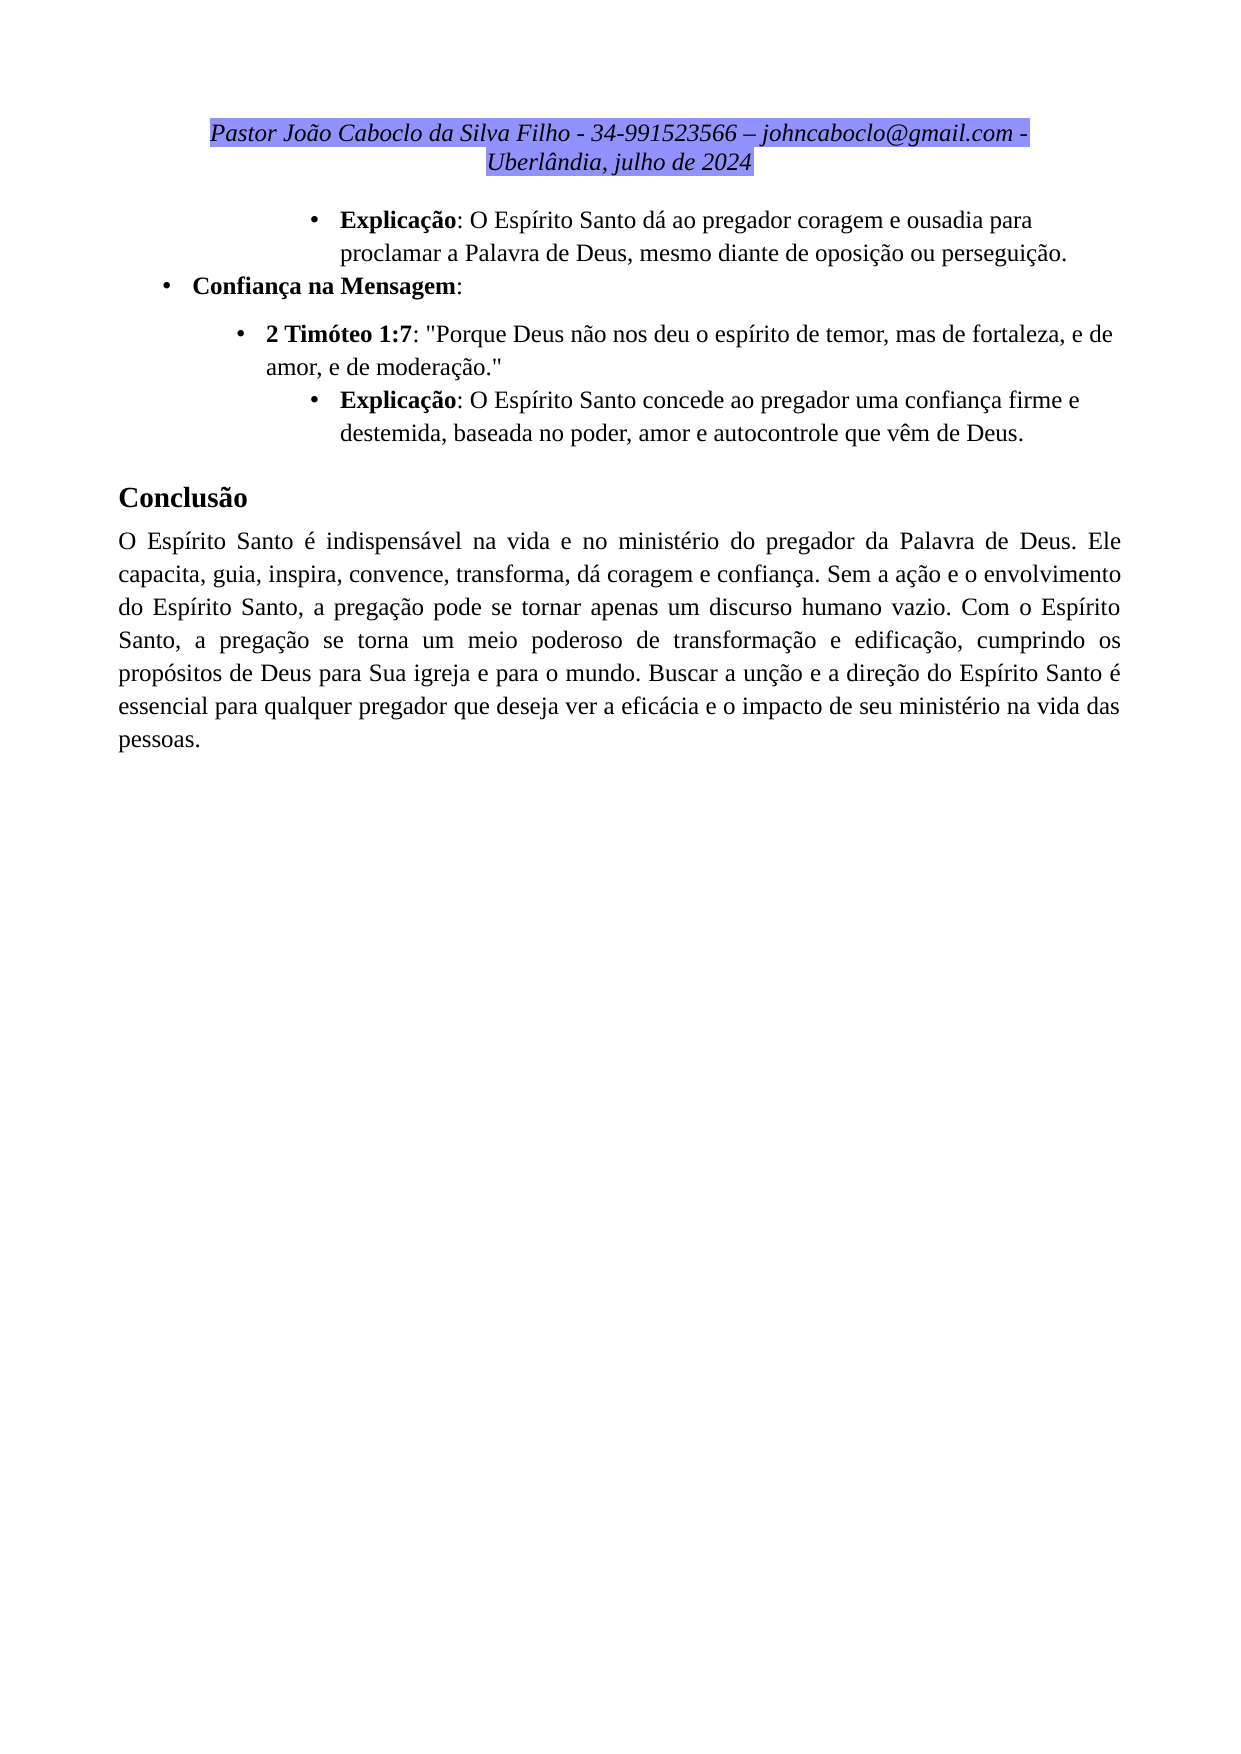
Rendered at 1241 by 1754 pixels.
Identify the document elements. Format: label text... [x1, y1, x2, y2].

list 2 Timóteo 1:7: "Porque Deus não nos deu o espírito de temor, mas de fortaleza, e de amor, e de moderação." [236, 319, 1122, 381]
subtitle Conclusão [118, 480, 1122, 513]
list Explicação: O Espírito Santo dá ao pregador coragem e ousadia para proclamar a Palavra de Deus, mesmo diante de oposição ou perseguição. [310, 205, 1122, 267]
list Confiança na Mensagem: [162, 271, 1122, 300]
list Explicação: O Espírito Santo concede ao pregador uma confiança firme e destemida, baseada no poder, amor e autocontrole que vêm de Deus. [310, 385, 1122, 447]
text O Espírito Santo é indispensável na vida e no ministério do pregador da Palavra de Deus. Ele capacita, guia, inspira, convence, transforma, dá coragem e confiança. Sem a ação e o envolvimento do Espírito Santo, a pregação pode se tornar apenas um discurso humano vazio. Com o Espírito Santo, a pregação se torna um meio poderoso de transformação e edificação, cumprindo os propósitos de Deus para Sua igreja e para o mundo. Buscar a unção e a direção do Espírito Santo é essencial para qualquer pregador que deseja ver a eficácia e o impacto de seu ministério na vida das pessoas. [118, 526, 1122, 753]
